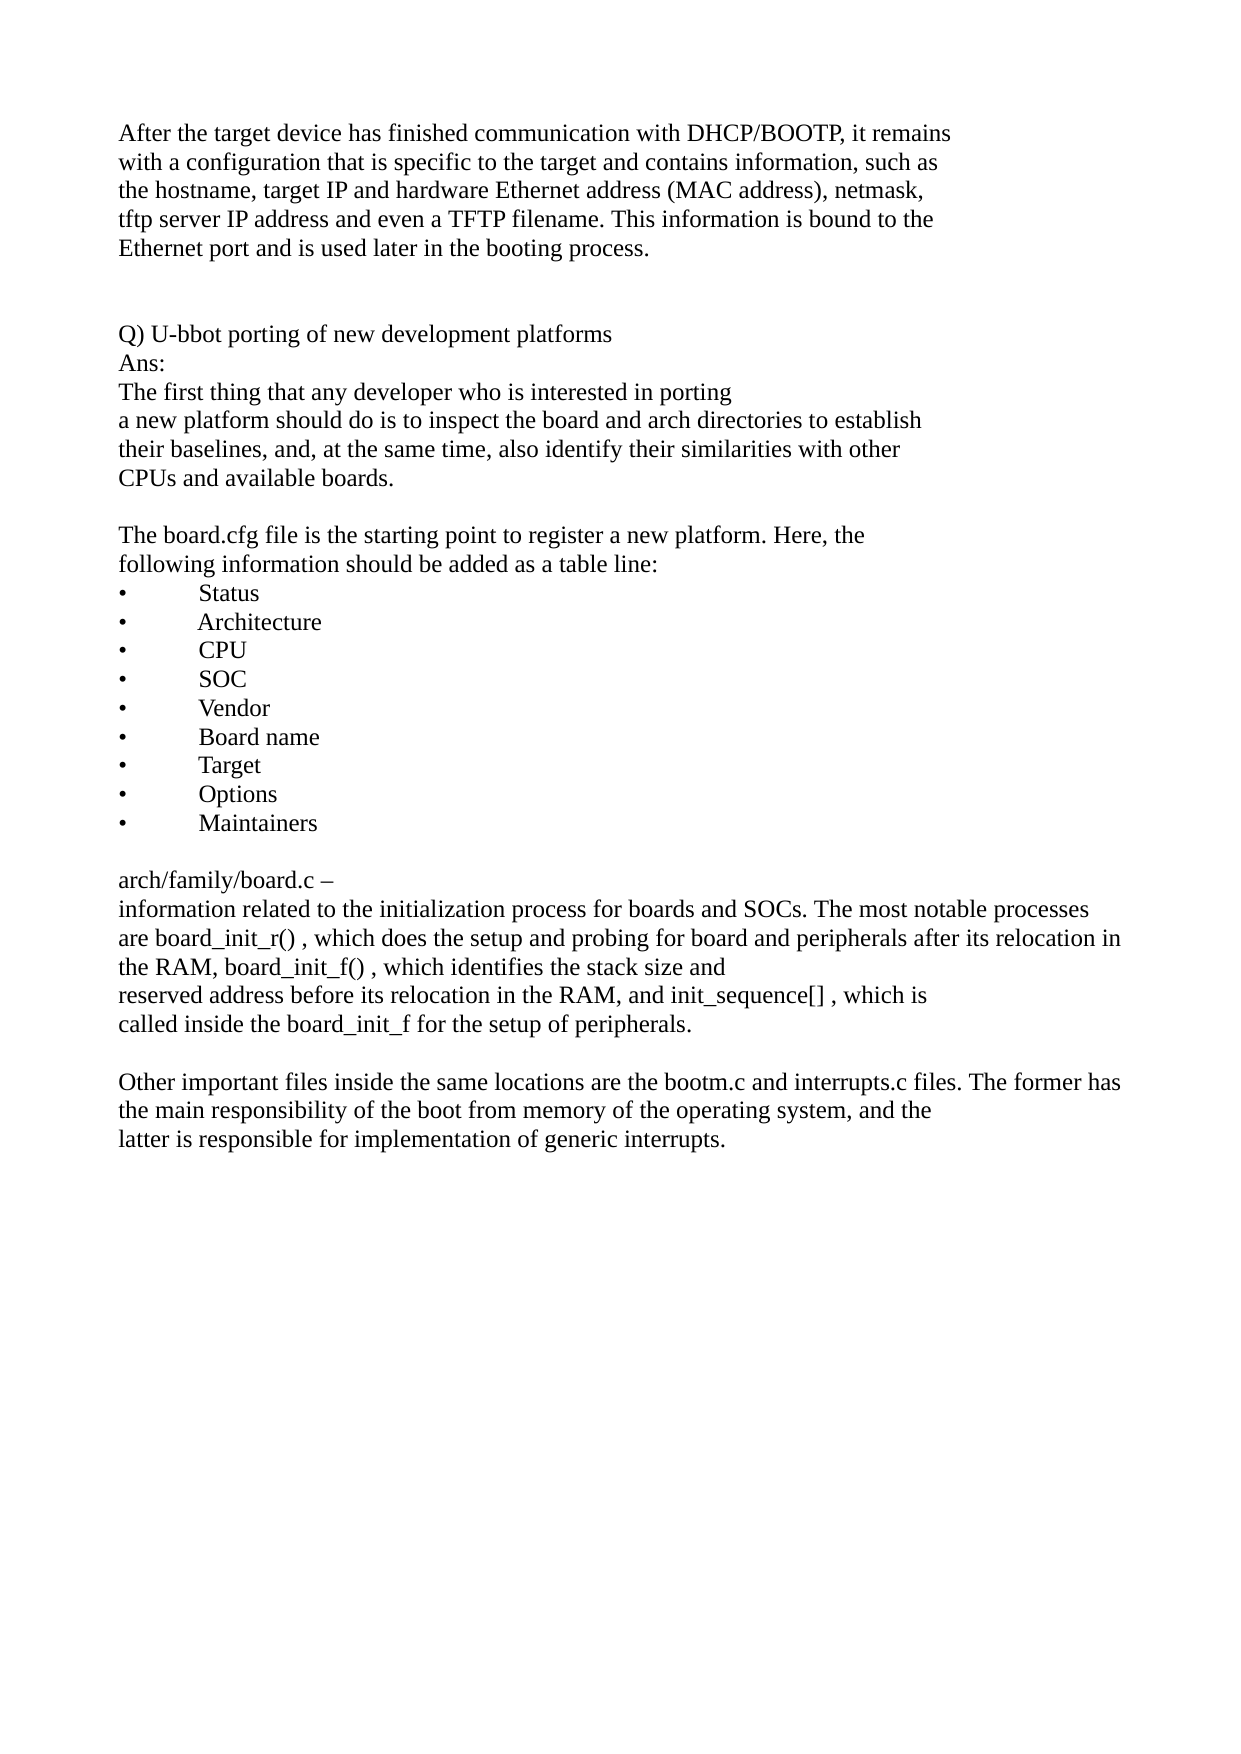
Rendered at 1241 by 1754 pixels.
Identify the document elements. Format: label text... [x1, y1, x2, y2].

text CPUs and available boards. [118, 463, 1122, 492]
text called inside the board_init_f for the setup of peripherals. [118, 1009, 1122, 1038]
text information related to the initialization process for boards and SOCs. The most notable processes are board_init_r() , which does the setup and probing for board and peripherals after its relocation in the RAM, board_init_f() , which identifies the stack size and [118, 894, 1122, 981]
text latter is responsible for implementation of generic interrupts. [118, 1124, 1122, 1153]
text The first thing that any developer who is interested in porting [118, 377, 1122, 406]
text their baselines, and, at the same time, also identify their similarities with other [118, 434, 1122, 463]
text • Status [118, 578, 1122, 607]
text After the target device has finished communication with DHCP/BOOTP, it remains [118, 118, 1122, 147]
text tftp server IP address and even a TFTP filename. This information is bound to the [118, 204, 1122, 233]
text • Target [118, 751, 1122, 779]
text • Board name [118, 722, 1122, 751]
text the hostname, target IP and hardware Ethernet address (MAC address), netmask, [118, 176, 1122, 204]
text • Architecture [118, 607, 1122, 636]
text Ans: [118, 348, 1122, 377]
text • Maintainers [118, 808, 1122, 837]
text • Vendor [118, 693, 1122, 722]
text arch/family/board.c – [118, 866, 1122, 894]
text • Options [118, 779, 1122, 808]
text following information should be added as a table line: [118, 549, 1122, 578]
text reserved address before its relocation in the RAM, and init_sequence[] , which is [118, 981, 1122, 1009]
text Ethernet port and is used later in the booting process. [118, 233, 1122, 262]
text with a configuration that is specific to the target and contains information, such as [118, 147, 1122, 176]
text the main responsibility of the boot from memory of the operating system, and the [118, 1096, 1122, 1124]
text Other important files inside the same locations are the bootm.c and interrupts.c files. The former has [118, 1067, 1122, 1096]
text • SOC [118, 664, 1122, 693]
text Q) U-bbot porting of new development platforms [118, 319, 1122, 348]
text a new platform should do is to inspect the board and arch directories to establish [118, 406, 1122, 434]
text • CPU [118, 636, 1122, 664]
text The board.cfg file is the starting point to register a new platform. Here, the [118, 521, 1122, 549]
